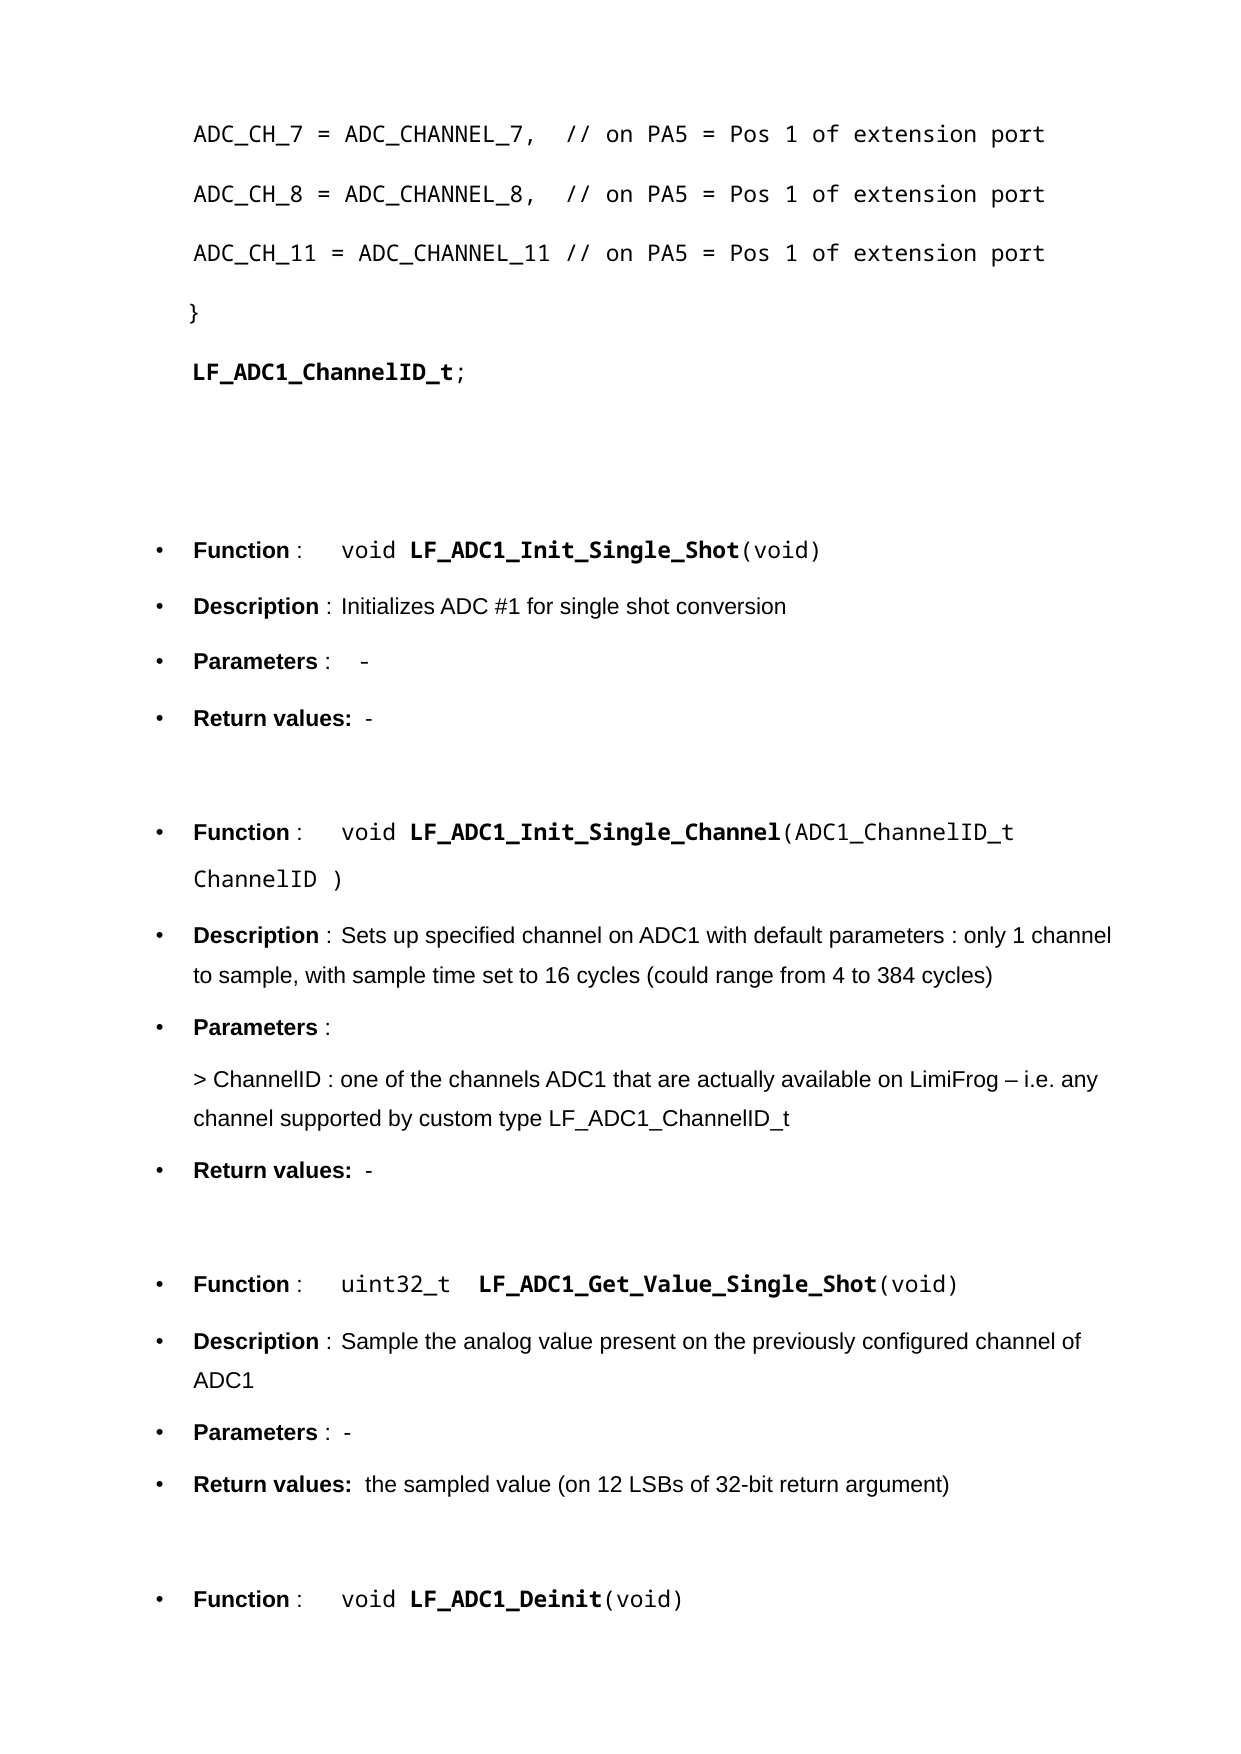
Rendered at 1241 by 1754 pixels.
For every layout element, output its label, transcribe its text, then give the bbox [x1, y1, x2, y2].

list ADC_CH_11 = ADC_CHANNEL_11 // on PA5 = Pos 1 of extension port [156, 237, 1122, 268]
list Description : Sample the analog value present on the previously configured channel of ADC1 [156, 1328, 1122, 1393]
list Description : Sets up specified channel on ADC1 with default parameters : only 1 channel to sample, with sample time set to 16 cycles (could range from 4 to 384 cycles) [156, 922, 1122, 988]
list Return values: the sampled value (on 12 LSBs of 32-bit return argument) [156, 1471, 1122, 1497]
list Parameters : [156, 1013, 1122, 1040]
list Parameters : - [156, 1419, 1122, 1446]
list Parameters : - [156, 645, 1122, 676]
list Function : void LF_ADC1_Init_Single_Shot(void) [156, 534, 1122, 565]
list Return values: - [156, 704, 1122, 731]
list > ChannelID : one of the channels ADC1 that are actually available on LimiFrog – i.e. any channel supported by custom type LF_ADC1_ChannelID_t [156, 1066, 1122, 1131]
list Description : Initializes ADC #1 for single shot conversion [156, 593, 1122, 619]
list Function : void LF_ADC1_Deinit(void) [156, 1582, 1122, 1614]
list Function : void LF_ADC1_Init_Single_Channel(ADC1_ChannelID_t ChannelID ) [156, 816, 1122, 894]
text LF_ADC1_ChannelID_t; [118, 356, 1122, 387]
list ADC_CH_8 = ADC_CHANNEL_8, // on PA5 = Pos 1 of extension port [156, 177, 1122, 209]
text } [118, 296, 1122, 327]
list Function : uint32_t LF_ADC1_Get_Value_Single_Shot(void) [156, 1268, 1122, 1299]
list Return values: - [156, 1157, 1122, 1183]
list ADC_CH_7 = ADC_CHANNEL_7, // on PA5 = Pos 1 of extension port [156, 118, 1122, 149]
